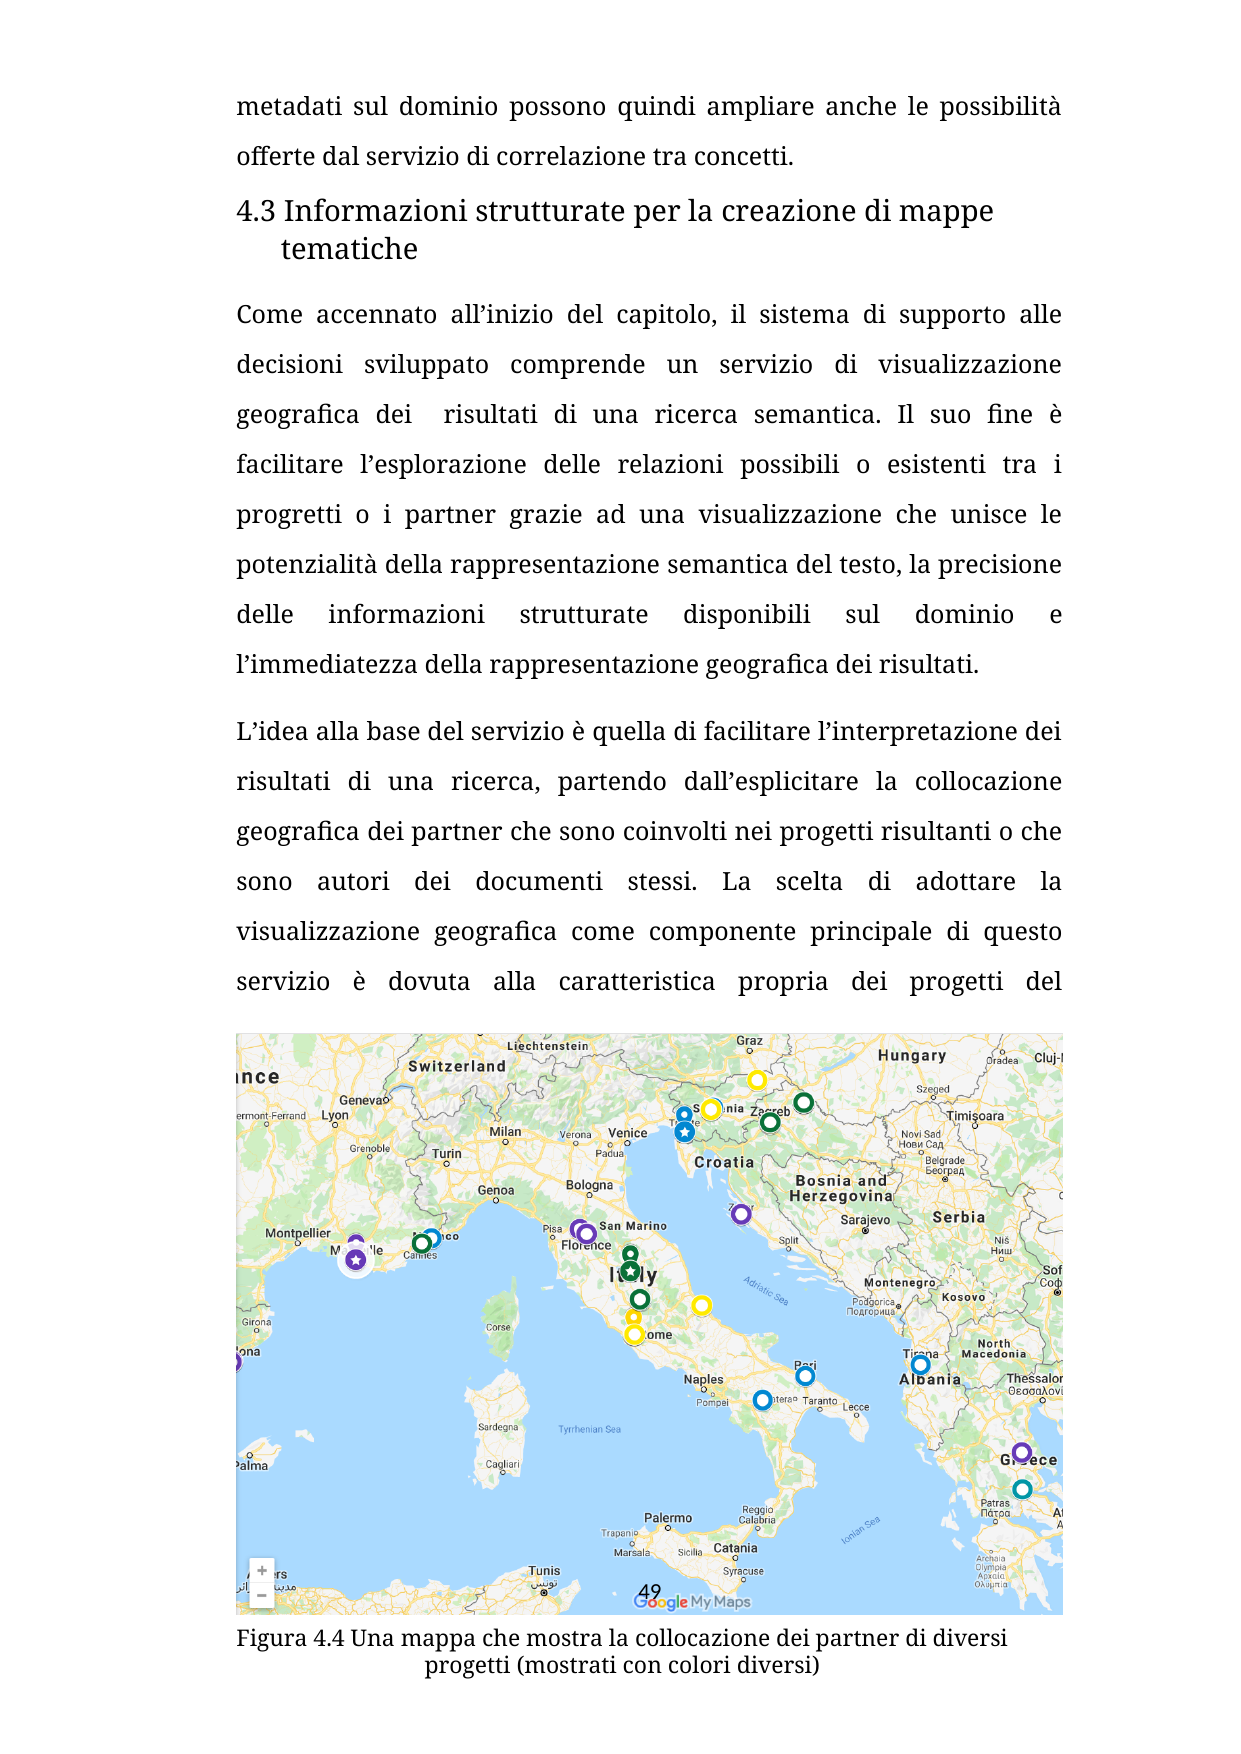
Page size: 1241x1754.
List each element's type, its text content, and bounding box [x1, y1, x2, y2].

text L’idea alla base del servizio è quella di facilitare l’interpretazione dei risultati di una ricerca, partendo dall’esplicitare la collocazione geografica dei partner che sono coinvolti nei progetti risultanti o che sono autori dei documenti stessi. La scelta di adottare la visualizzazione geografica come componente principale di questo servizio è dovuta alla caratteristica propria dei progetti del [236, 700, 1063, 1000]
text metadati sul dominio possono quindi ampliare anche le possibilità offerte dal servizio di correlazione tra concetti. [236, 75, 1063, 175]
text 4.3 Informazioni strutturate per la creazione di mappe tematiche [236, 192, 1063, 267]
text Come accennato all’inizio del capitolo, il sistema di supporto alle decisioni sviluppato comprende un servizio di visualizzazione geografica dei risultati di una ricerca semantica. Il suo fine è facilitare l’esplorazione delle relazioni possibili o esistenti tra i progretti o i partner grazie ad una visualizzazione che unisce le potenzialità della rappresentazione semantica del testo, la precisione delle informazioni strutturate disponibili sul dominio e l’immediatezza della rappresentazione geografica dei risultati. [236, 283, 1063, 683]
